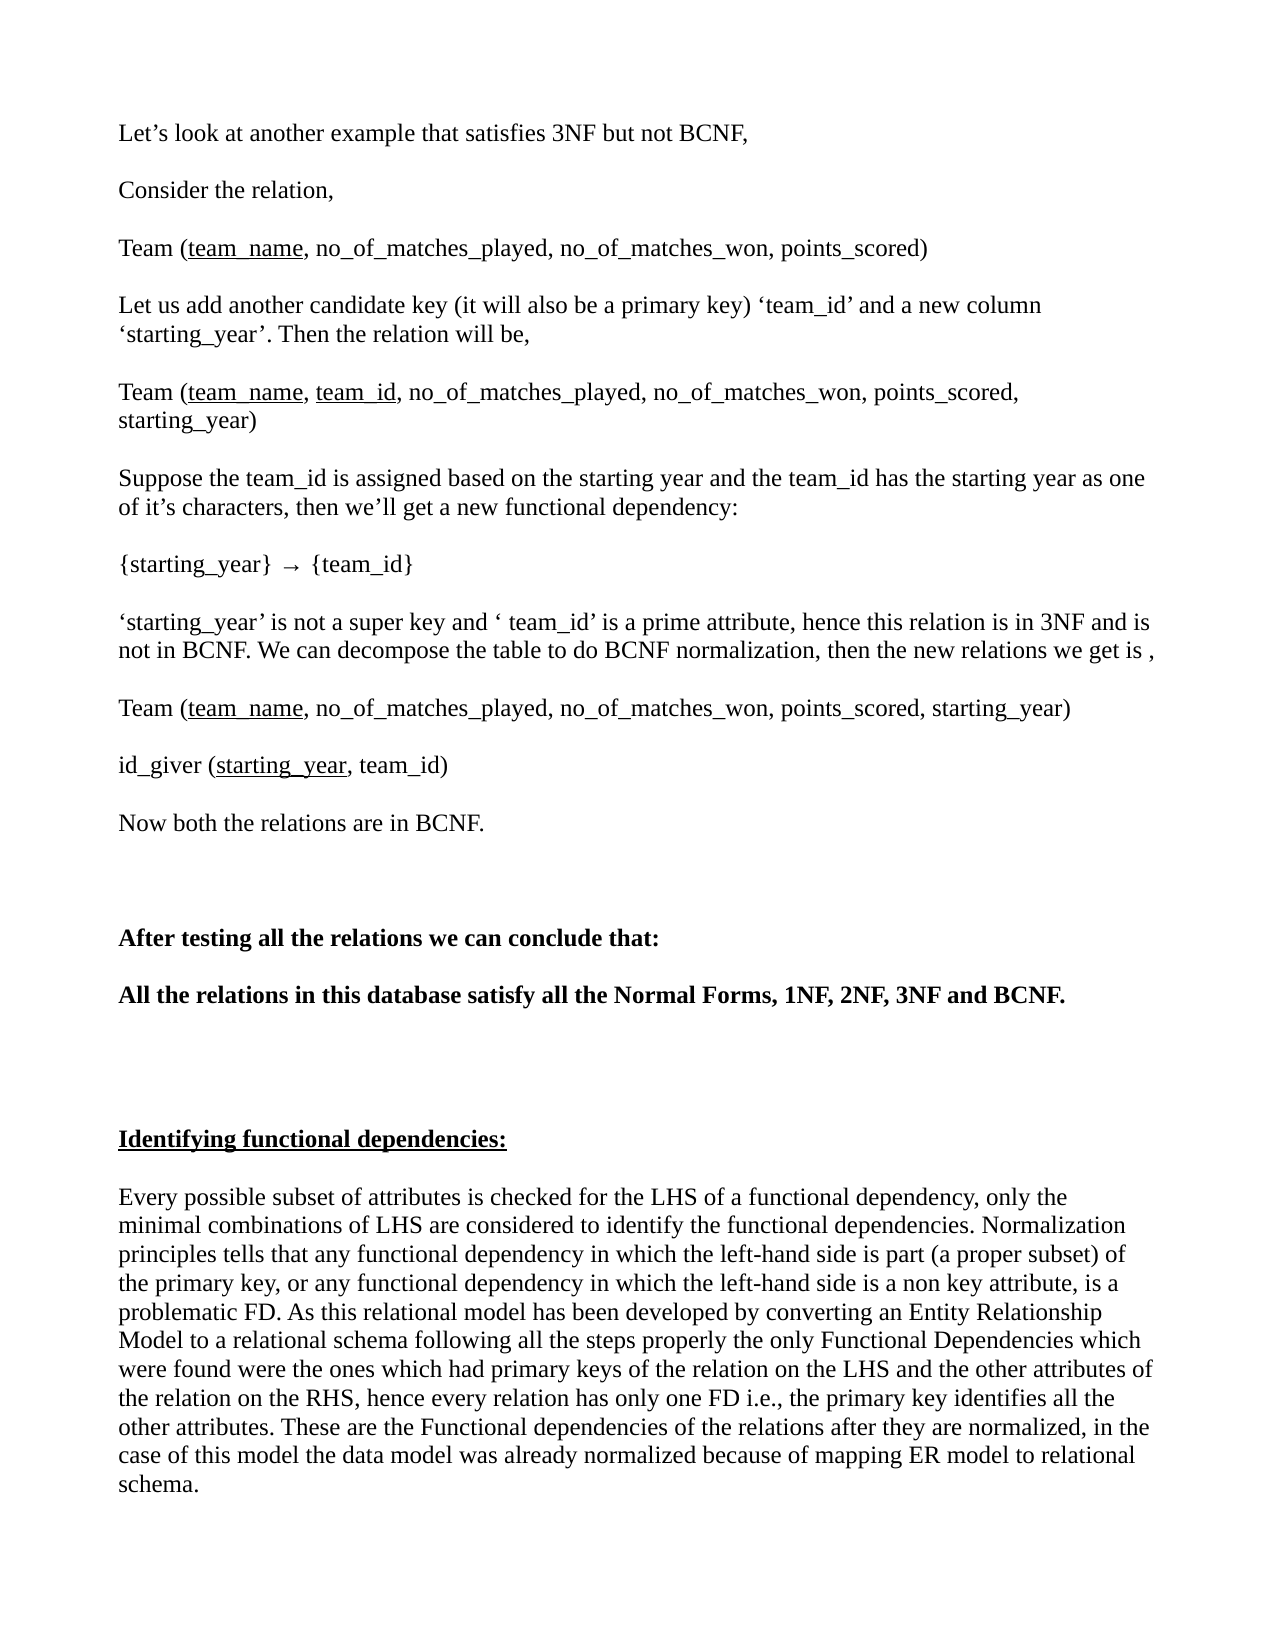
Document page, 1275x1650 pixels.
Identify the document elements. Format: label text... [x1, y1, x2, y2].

text Every possible subset of attributes is checked for the LHS of a functional dependency, only the minimal combinations of LHS are considered to identify the functional dependencies. Normalization principles tells that any functional dependency in which the left-hand side is part (a proper subset) of the primary key, or any functional dependency in which the left-hand side is a non key attribute, is a problematic FD. As this relational model has been developed by converting an Entity Relationship Model to a relational schema following all the steps properly the only Functional Dependencies which were found were the ones which had primary keys of the relation on the LHS and the other attributes of the relation on the RHS, hence every relation has only one FD i.e., the primary key identifies all the other attributes. These are the Functional dependencies of the relations after they are normalized, in the case of this model the data model was already normalized because of mapping ER model to relational schema. [118, 1182, 1157, 1498]
text Team (team_name, no_of_matches_played, no_of_matches_won, points_scored) [118, 233, 1157, 262]
text Suppose the team_id is assigned based on the starting year and the team_id has the starting year as one of it’s characters, then we’ll get a new functional dependency: [118, 463, 1157, 521]
text Team (team_name, no_of_matches_played, no_of_matches_won, points_scored, starting_year) [118, 693, 1157, 722]
text All the relations in this database satisfy all the Normal Forms, 1NF, 2NF, 3NF and BCNF. [118, 981, 1157, 1009]
text After testing all the relations we can conclude that: [118, 923, 1157, 952]
text {starting_year} → {team_id} [118, 549, 1157, 578]
text Let’s look at another example that satisfies 3NF but not BCNF, [118, 118, 1157, 147]
text id_giver (starting_year, team_id) [118, 751, 1157, 779]
text ‘starting_year’ is not a super key and ‘ team_id’ is a prime attribute, hence this relation is in 3NF and is not in BCNF. We can decompose the table to do BCNF normalization, then the new relations we get is , [118, 607, 1157, 664]
text Let us add another candidate key (it will also be a primary key) ‘team_id’ and a new column ‘starting_year’. Then the relation will be, [118, 291, 1157, 348]
text Team (team_name, team_id, no_of_matches_played, no_of_matches_won, points_scored, starting_year) [118, 377, 1157, 434]
text Identifying functional dependencies: [118, 1124, 1157, 1153]
text Consider the relation, [118, 176, 1157, 204]
text Now both the relations are in BCNF. [118, 808, 1157, 837]
